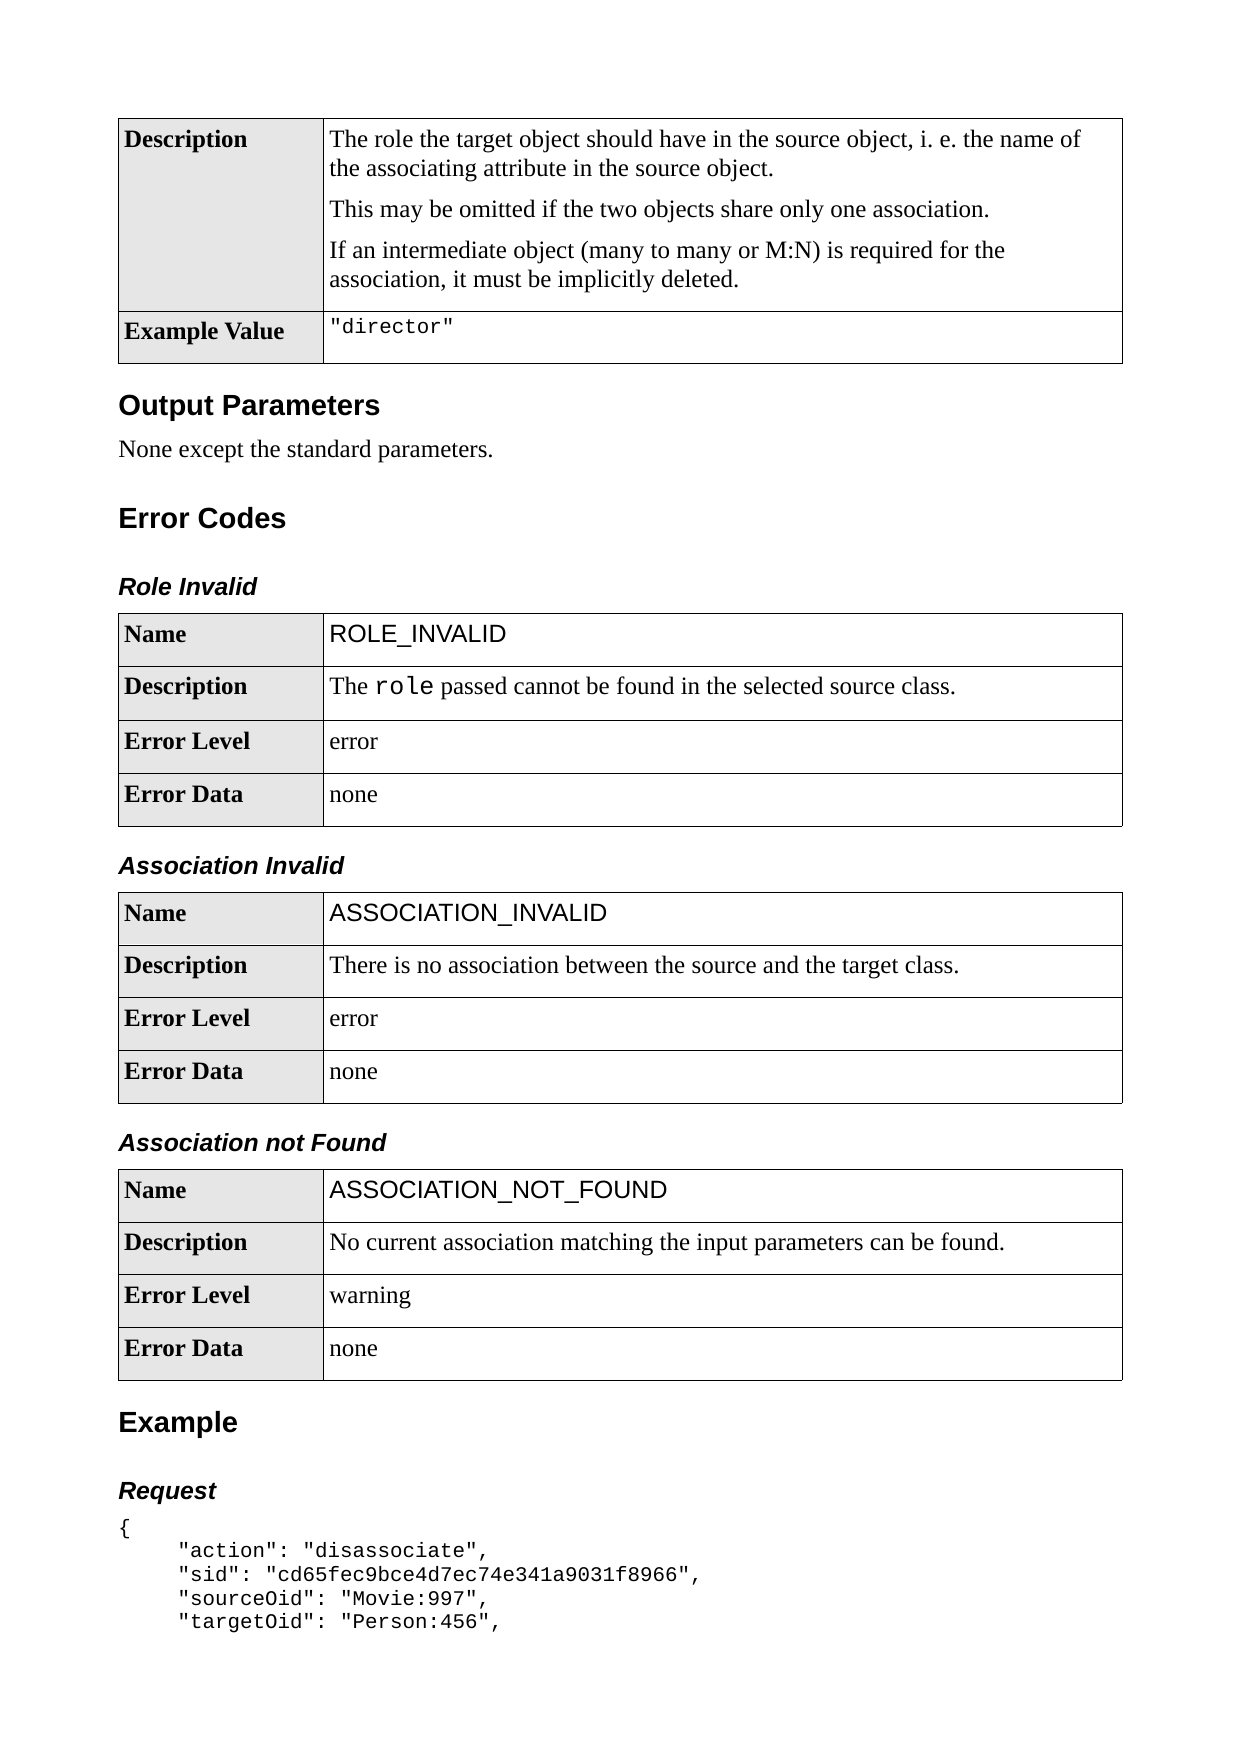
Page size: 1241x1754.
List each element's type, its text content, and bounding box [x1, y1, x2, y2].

table_cell The role the target object should have in the source object, i. e. the name of the associating attribute in the source object. This may be omitted if the two objects share only one association. If an intermediate object (many to many or M:N) is required for the association, it must be implicitly deleted. [324, 119, 1122, 311]
table_cell warning [324, 1275, 1122, 1327]
text Association Invalid [118, 851, 1122, 879]
table_cell No current association matching the input parameters can be found. [324, 1223, 1122, 1274]
table_cell Error Level [119, 1275, 323, 1327]
table_cell Description [119, 1223, 323, 1274]
table_cell "director" [324, 312, 1122, 363]
text Request [118, 1476, 1122, 1504]
text None except the standard parameters. [118, 434, 1122, 463]
table_cell none [324, 1328, 1122, 1380]
table_cell Description [119, 667, 323, 720]
table_cell error [324, 998, 1122, 1050]
text "targetOid": "Person:456", [118, 1611, 1122, 1635]
table_cell none [324, 774, 1122, 826]
table_cell Description [119, 119, 323, 311]
text { [118, 1517, 1122, 1541]
table_header ASSOCIATION_INVALID [324, 893, 1122, 944]
table_cell Error Data [119, 1051, 323, 1103]
text Association not Found [118, 1128, 1122, 1156]
text "sid": "cd65fec9bce4d7ec74e341a9031f8966", [118, 1564, 1122, 1588]
text Error Codes [118, 501, 1122, 534]
text "sourceOid": "Movie:997", [118, 1588, 1122, 1611]
table_cell Error Level [119, 998, 323, 1050]
table_cell Error Data [119, 774, 323, 826]
table_header Name [119, 1170, 323, 1222]
table_cell Error Level [119, 721, 323, 773]
table_header ASSOCIATION_NOT_FOUND [324, 1170, 1122, 1222]
table_header ROLE_INVALID [324, 614, 1122, 666]
text "action": "disassociate", [118, 1541, 1122, 1564]
text Output Parameters [118, 388, 1122, 422]
text Example [118, 1405, 1122, 1438]
table_cell Error Data [119, 1328, 323, 1380]
text Role Invalid [118, 572, 1122, 600]
table_cell error [324, 721, 1122, 773]
table_cell none [324, 1051, 1122, 1103]
table_header Name [119, 893, 323, 944]
table_cell Example Value [119, 312, 323, 363]
table_cell Description [119, 946, 323, 997]
table_header Name [119, 614, 323, 666]
table_cell The role passed cannot be found in the selected source class. [324, 667, 1122, 720]
table_cell There is no association between the source and the target class. [324, 946, 1122, 997]
